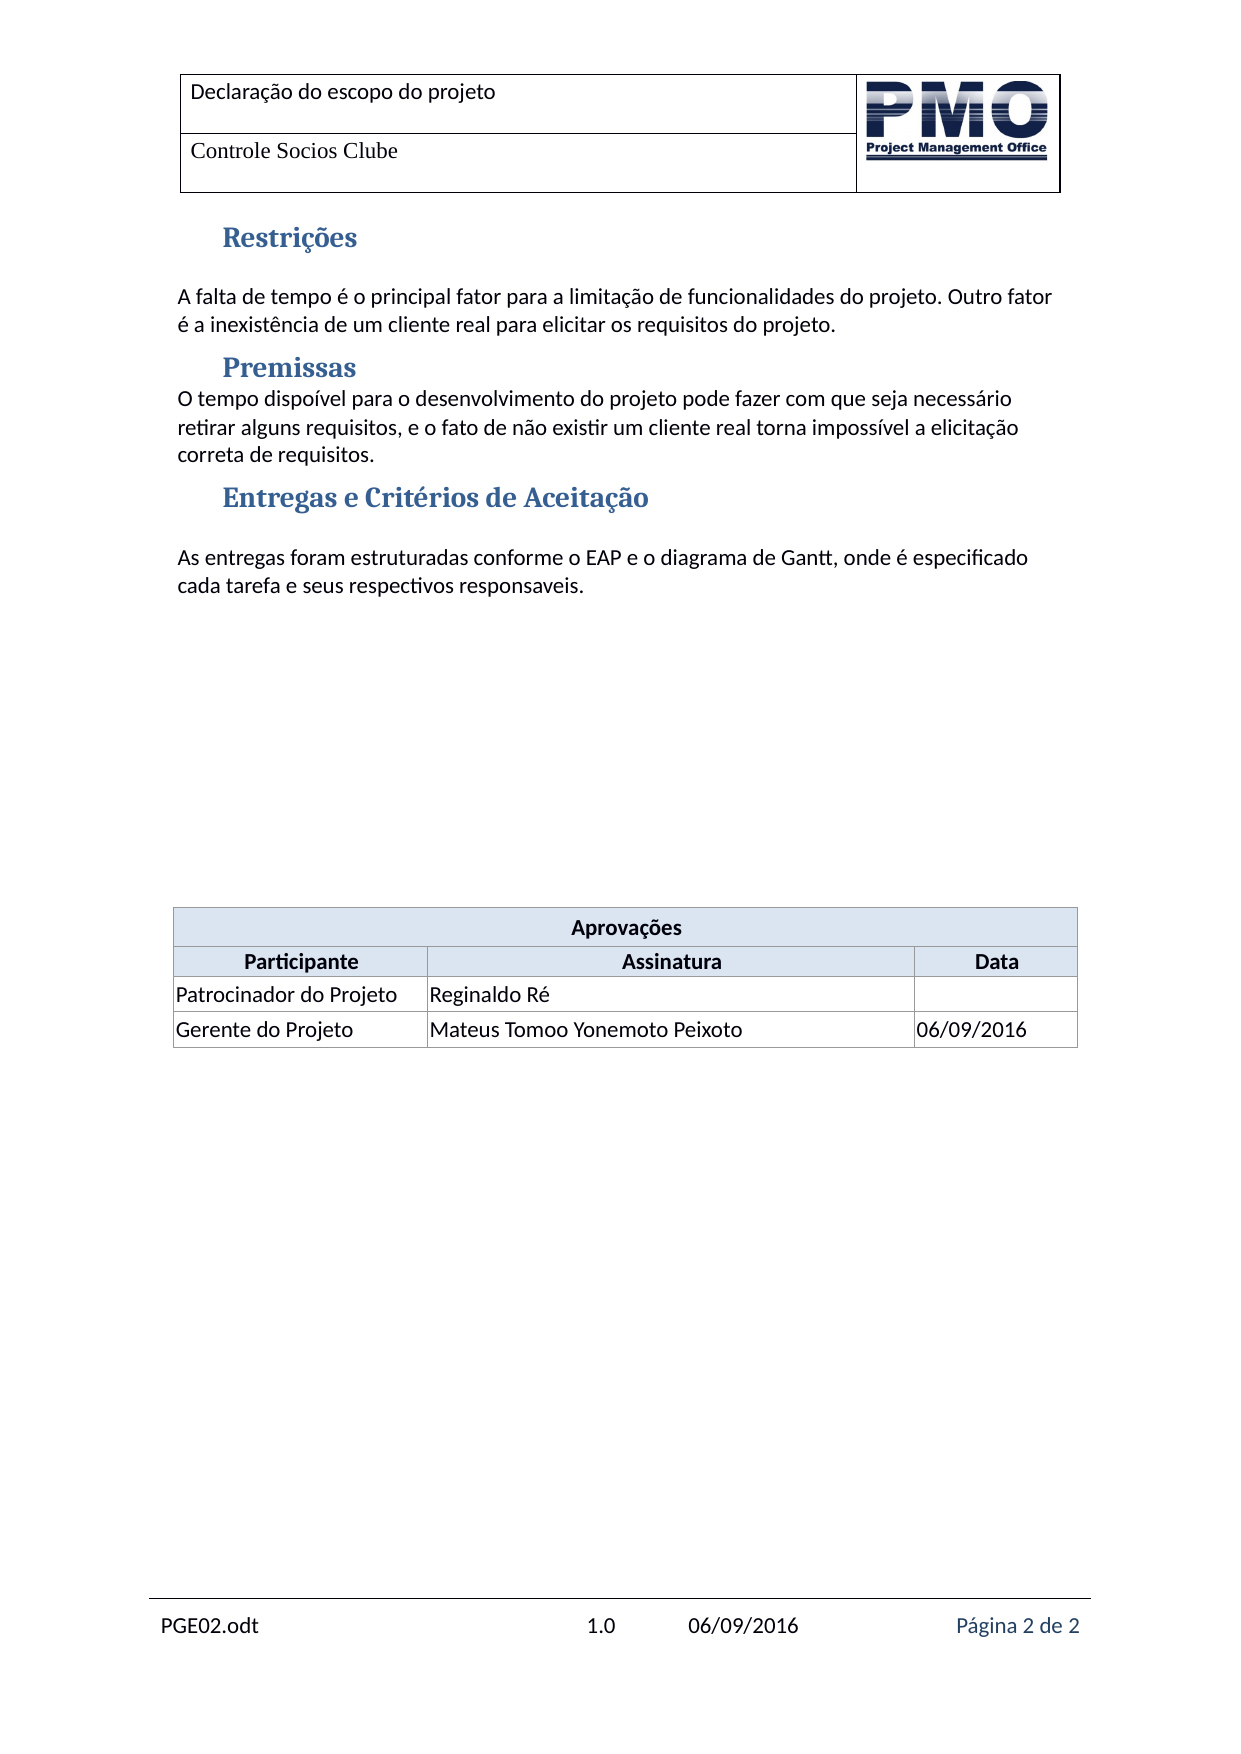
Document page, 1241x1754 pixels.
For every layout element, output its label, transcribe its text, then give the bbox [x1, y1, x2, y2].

subtitle Restrições [177, 221, 1063, 254]
table_cell Data [915, 947, 1077, 976]
table_cell Reginaldo Ré [428, 977, 914, 1011]
table_cell Gerente do Projeto [174, 1012, 427, 1047]
picture [866, 81, 1048, 161]
table_header Aprovações [174, 908, 1077, 946]
text A falta de tempo é o principal fator para a limitação de funcionalidades do projeto. Outro fator é a inexistência de um cliente real para elicitar os requisitos do projeto. [177, 282, 1063, 338]
text O tempo dispoível para o desenvolvimento do projeto pode fazer com que seja necessário retirar alguns requisitos, e o fato de não existir um cliente real torna impossível a elicitação correta de requisitos. [177, 384, 1063, 469]
table_cell Mateus Tomoo Yonemoto Peixoto [428, 1012, 914, 1047]
subtitle Entregas e Critérios de Aceitação [177, 481, 1063, 515]
text As entregas foram estruturadas conforme o EAP e o diagrama de Gantt, onde é especificado cada tarefa e seus respectivos responsaveis. [177, 543, 1063, 599]
table_cell Assinatura [428, 947, 914, 976]
table_cell Participante [174, 947, 427, 976]
table_cell 06/09/2016 [915, 1012, 1077, 1047]
table_cell Patrocinador do Projeto [174, 977, 427, 1011]
subtitle Premissas [177, 351, 1063, 384]
table_cell [915, 977, 1077, 1011]
